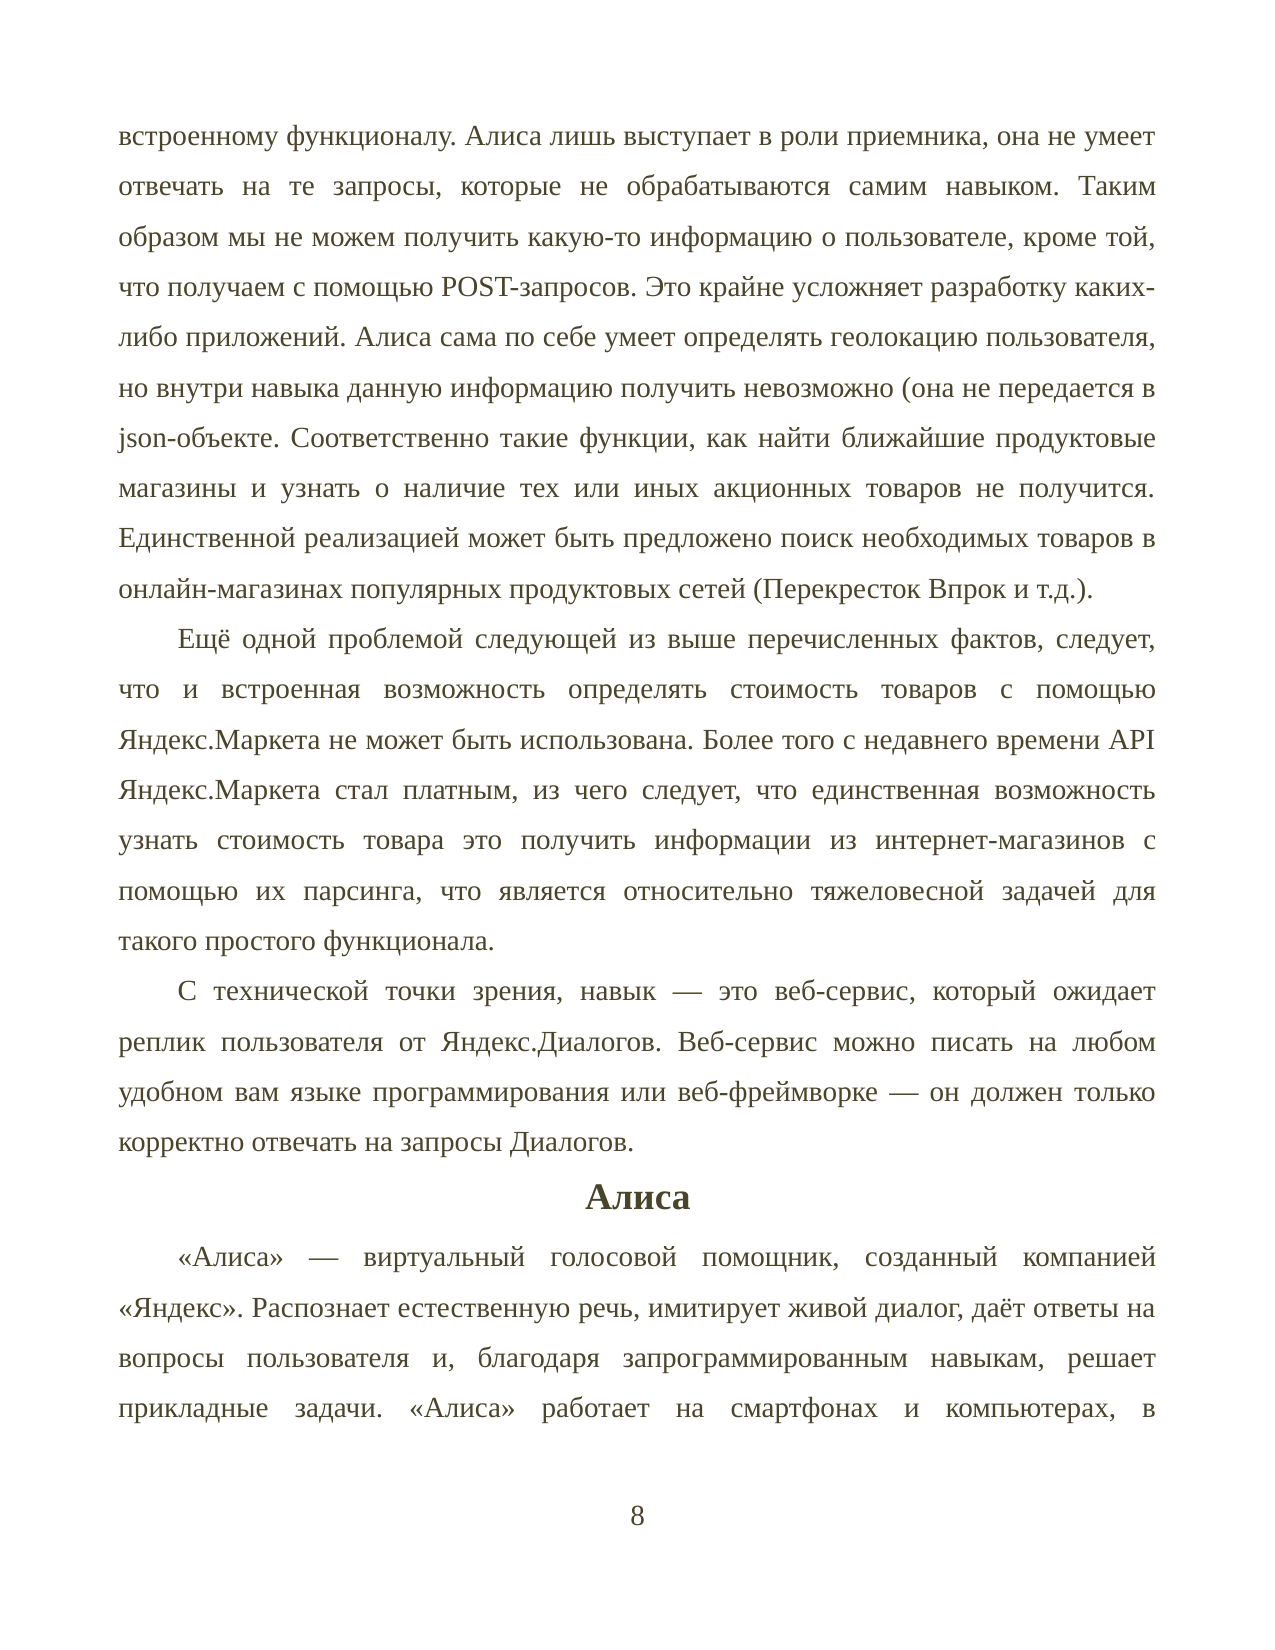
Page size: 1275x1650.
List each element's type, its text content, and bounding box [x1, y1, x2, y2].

subtitle Алиса [118, 1175, 1157, 1218]
text Ещё одной проблемой следующей из выше перечисленных фактов, следует, что и встроенная возможность определять стоимость товаров с помощью Яндекс.Маркета не может быть использована. Более того с недавнего времени API Яндекс.Маркета стал платным, из чего следует, что единственная возможность узнать стоимость товара это получить информации из интернет-магазинов с помощью их парсинга, что является относительно тяжеловесной задачей для такого простого функционала. [118, 621, 1157, 957]
text С технической точки зрения, навык — это веб-сервис, который ожидает реплик пользователя от Яндекс.Диалогов. Веб-сервис можно писать на любом удобном вам языке программирования или веб-фреймворке — он должен только корректно отвечать на запросы Диалогов. [118, 973, 1157, 1158]
text «Алиса» — виртуальный голосовой помощник, созданный компанией «Яндекс». Распознает естественную речь, имитирует живой диалог, даёт ответы на вопросы пользователя и, благодаря запрограммированным навыкам, решает прикладные задачи. «Алиса» работает на смартфонах и компьютерах, в [118, 1239, 1157, 1424]
text встроенному функционалу. Алиса лишь выступает в роли приемника, она не умеет отвечать на те запросы, которые не обрабатываются самим навыком. Таким образом мы не можем получить какую-то информацию о пользователе, кроме той, что получаем с помощью POST-запросов. Это крайне усложняет разработку каких-либо приложений. Алиса сама по себе умеет определять геолокацию пользователя, но внутри навыка данную информацию получить невозможно (она не передается в json-объекте. Соответственно такие функции, как найти ближайшие продуктовые магазины и узнать о наличие тех или иных акционных товаров не получится. Единственной реализацией может быть предложено поиск необходимых товаров в онлайн-магазинах популярных продуктовых сетей (Перекресток Впрок и т.д.). [118, 118, 1157, 604]
